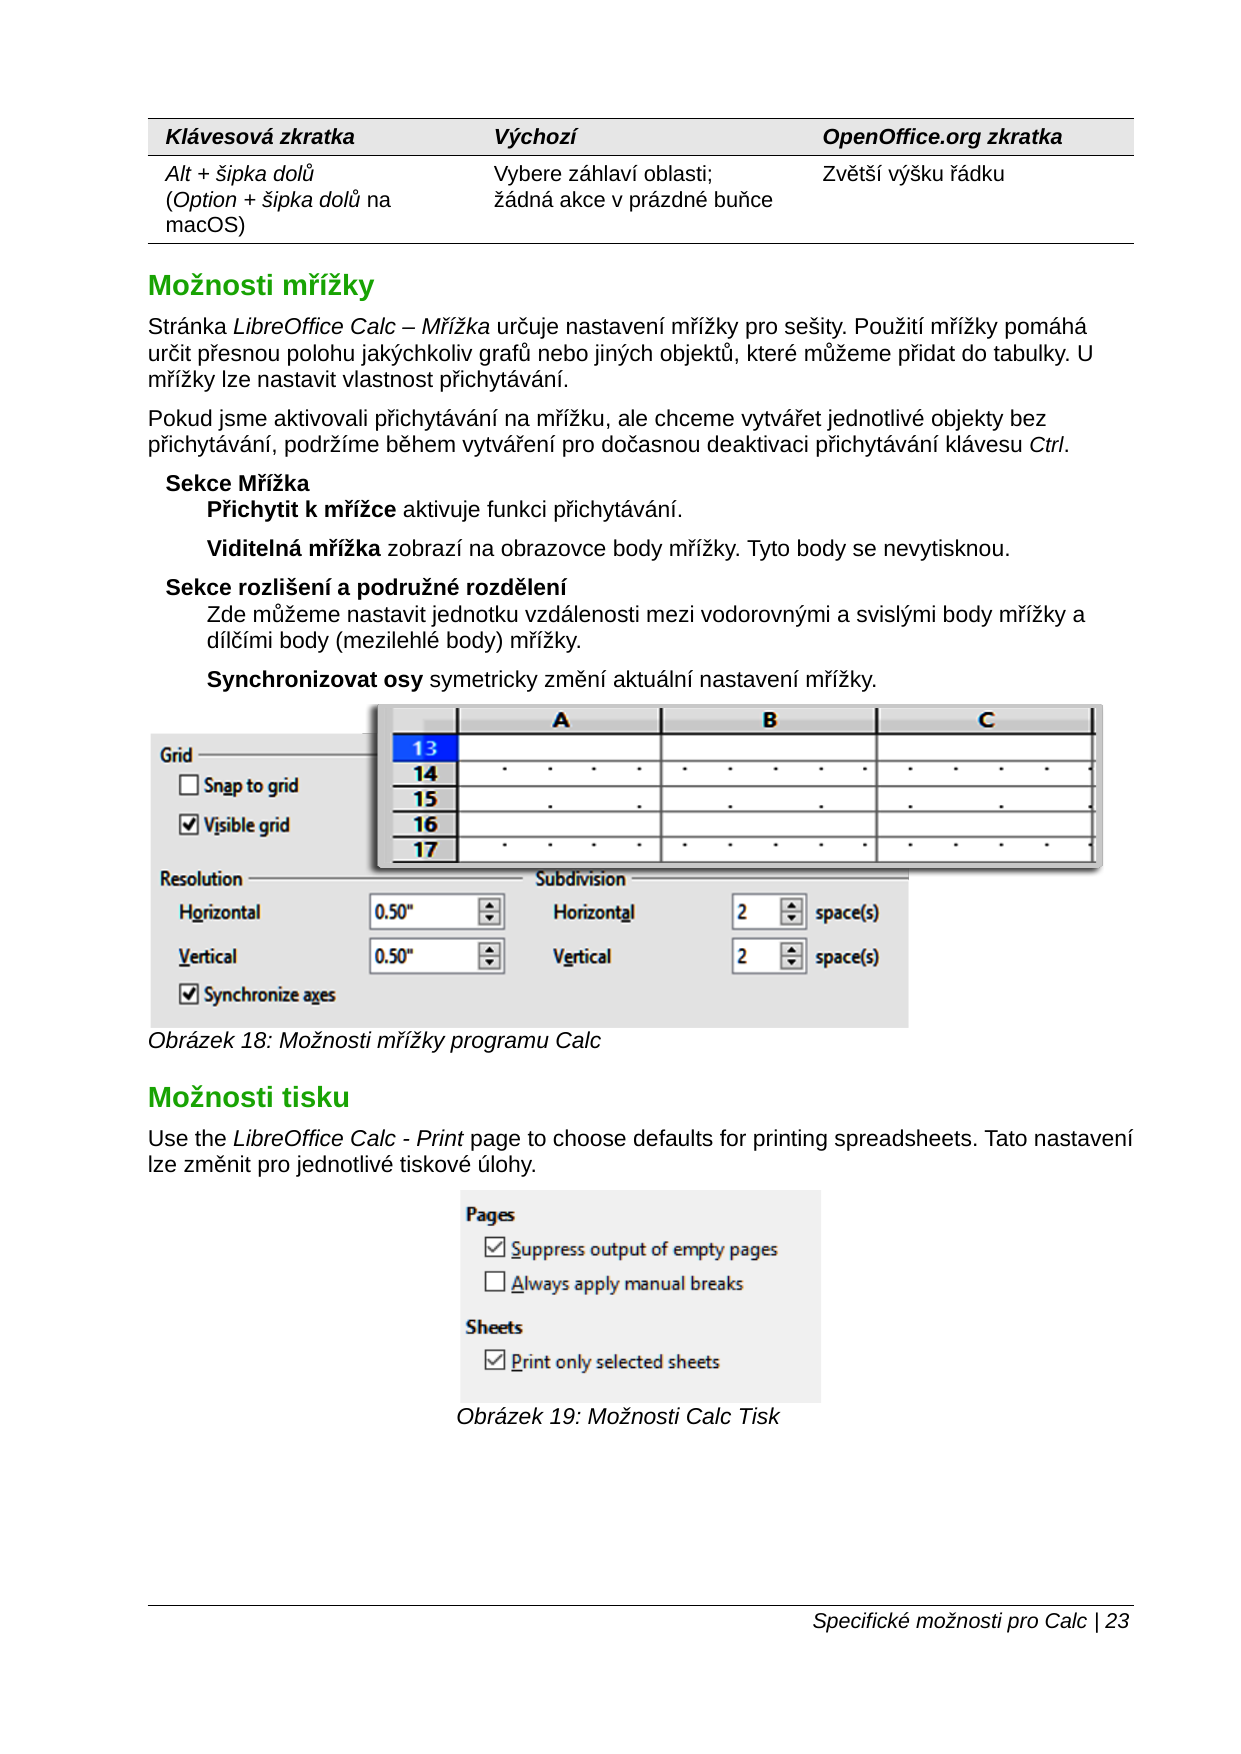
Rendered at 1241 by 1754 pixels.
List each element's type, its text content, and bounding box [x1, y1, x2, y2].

text Zde můžeme nastavit jednotku vzdálenosti mezi vodorovnými a svislými body mřížky a dílčími body (mezilehlé body) mřížky. [207, 601, 1134, 653]
table_header OpenOffice.org zkratka [805, 119, 1134, 155]
text Synchronizovat osy symetricky změní aktuální nastavení mřížky. [207, 666, 1134, 692]
text Přichytit k mřížce aktivuje funkci přichytávání. [207, 496, 1134, 523]
text Sekce rozlišení a podružné rozdělení [165, 574, 1134, 601]
subtitle Možnosti mřížky [148, 268, 1134, 302]
text Sekce Mřížka [165, 470, 1134, 496]
text Pokud jsme aktivovali přichytávání na mřížku, ale chceme vytvářet jednotlivé objekty bez přichytávání, podržíme během vytváření pro dočasnou deaktivaci přichytávání klávesu Ctrl. [148, 405, 1134, 458]
table_header Klávesová zkratka [148, 119, 476, 155]
table_cell Zvětší výšku řádku [805, 156, 1134, 243]
table_header Výchozí [476, 119, 805, 155]
text Viditelná mřížka zobrazí na obrazovce body mřížky. Tyto body se nevytisknou. [207, 535, 1134, 562]
text Obrázek 19: Možnosti Calc Tisk [456, 1190, 825, 1429]
table_cell Vybere záhlaví oblasti; žádná akce v prázdné buňce [476, 156, 805, 243]
picture [460, 1190, 822, 1403]
table_cell Alt + šipka dolů (Option + šipka dolů na macOS) [148, 156, 476, 243]
picture [150, 704, 1105, 1028]
subtitle Možnosti tisku [148, 1080, 1134, 1113]
text Obrázek 18: Možnosti mřížky programu Calc [148, 704, 1107, 1054]
text Use the LibreOffice Calc - Print page to choose defaults for printing spreadsheets. Tato nastavení lze změnit pro jednotlivé tiskové úlohy. [148, 1125, 1134, 1178]
text Stránka LibreOffice Calc – Mřížka určuje nastavení mřížky pro sešity. Použití mřížky pomáhá určit přesnou polohu jakýchkoliv grafů nebo jiných objektů, které můžeme přidat do tabulky. U mřížky lze nastavit vlastnost přichytávání. [148, 313, 1134, 392]
